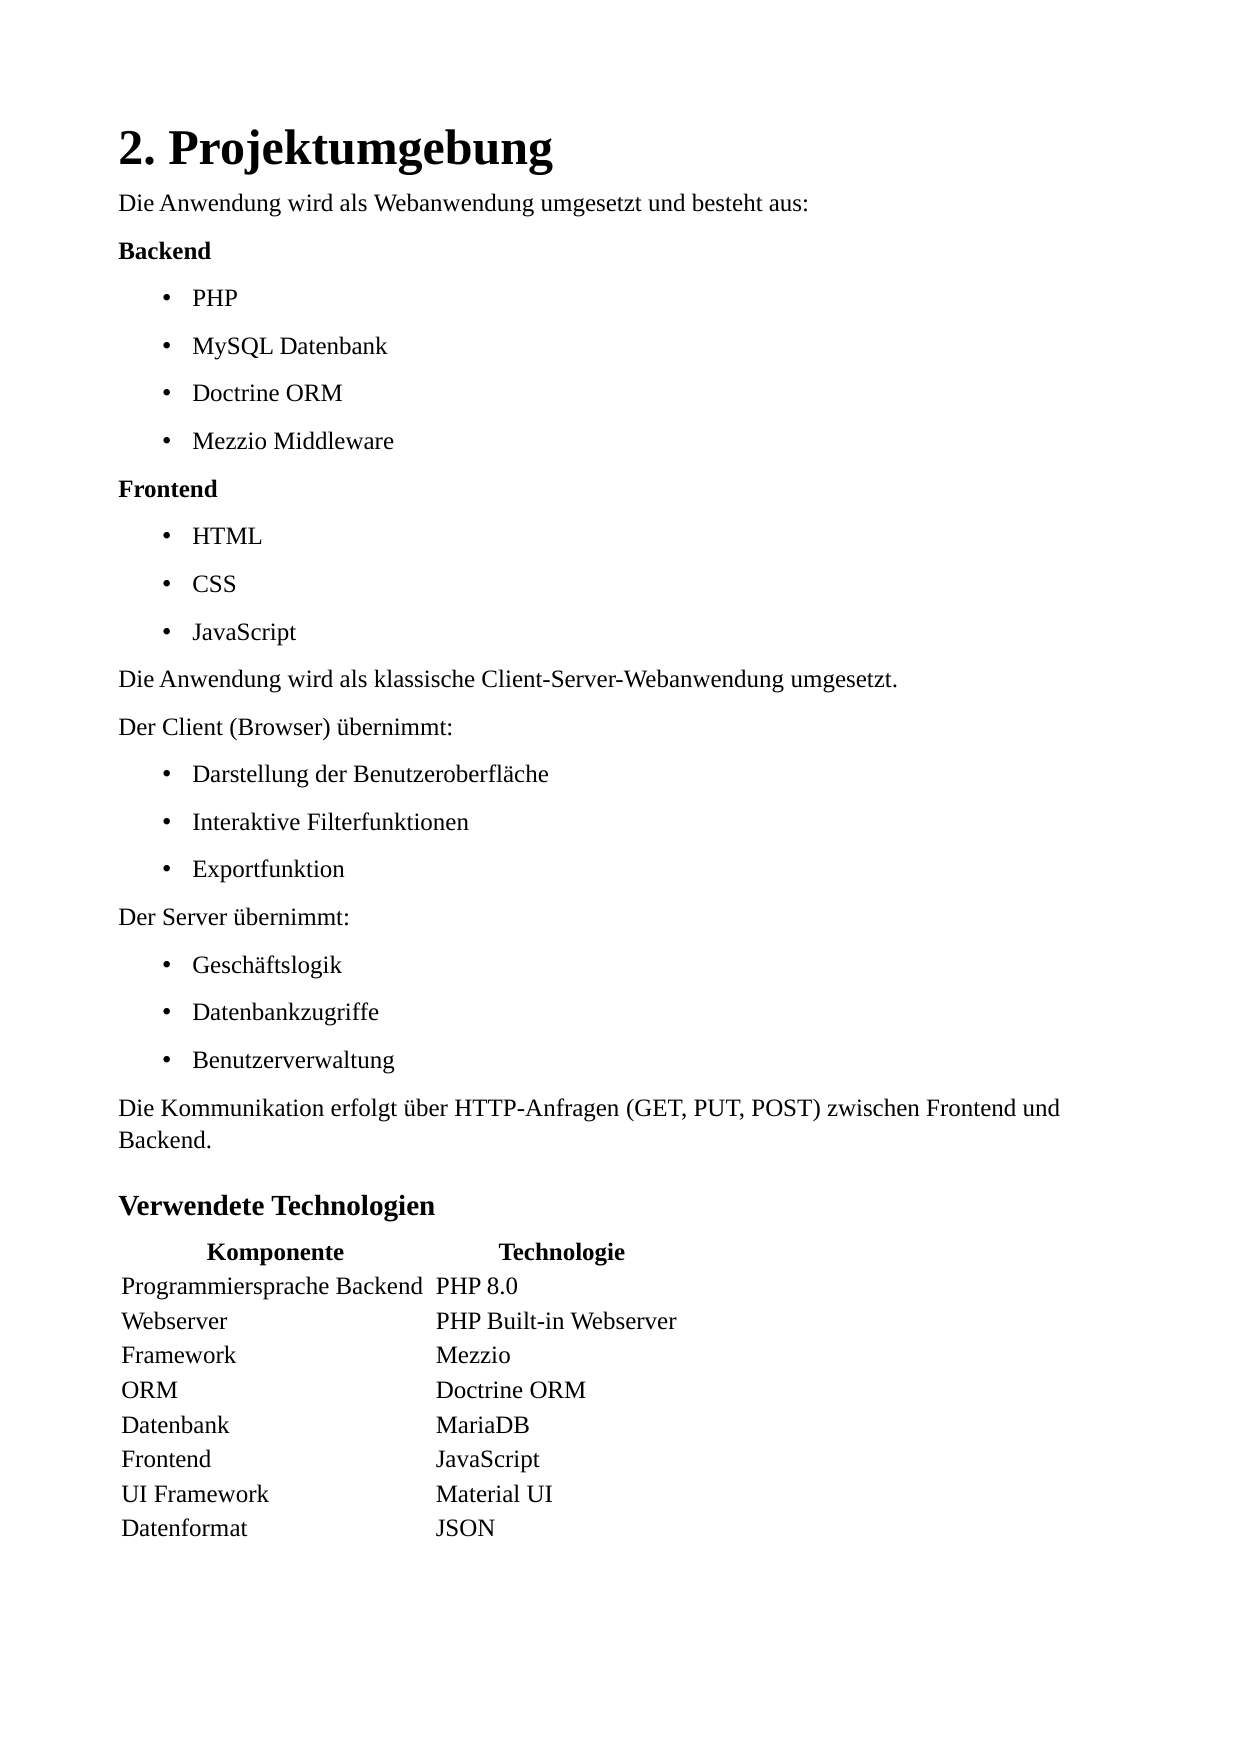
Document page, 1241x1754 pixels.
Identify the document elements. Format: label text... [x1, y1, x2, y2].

table_cell Datenformat [118, 1511, 433, 1545]
table_cell Frontend [118, 1441, 433, 1476]
table_cell ORM [118, 1372, 433, 1407]
subtitle 2. Projektumgebung [118, 118, 1122, 176]
table_cell Webserver [118, 1303, 433, 1338]
list Doctrine ORM [162, 378, 1122, 407]
table_cell PHP Built-in Webserver [433, 1303, 691, 1338]
text Die Anwendung wird als klassische Client-Server-Webanwendung umgesetzt. [118, 664, 1122, 693]
list Interaktive Filterfunktionen [162, 807, 1122, 836]
text Backend [118, 236, 1122, 264]
table_cell Programmiersprache Backend [118, 1269, 433, 1303]
text Die Anwendung wird als Webanwendung umgesetzt und besteht aus: [118, 188, 1122, 217]
table_cell Mezzio [433, 1338, 691, 1372]
table_header Technologie [433, 1234, 691, 1268]
table_cell JavaScript [433, 1441, 691, 1476]
list HTML [162, 521, 1122, 550]
list Datenbankzugriffe [162, 997, 1122, 1026]
table_cell Doctrine ORM [433, 1372, 691, 1407]
table_cell Material UI [433, 1476, 691, 1511]
table_cell UI Framework [118, 1476, 433, 1511]
text Frontend [118, 474, 1122, 502]
text Die Kommunikation erfolgt über HTTP-Anfragen (GET, PUT, POST) zwischen Frontend und Backend. [118, 1093, 1122, 1154]
table_cell Datenbank [118, 1407, 433, 1441]
list Mezzio Middleware [162, 426, 1122, 455]
list PHP [162, 283, 1122, 312]
table_cell Framework [118, 1338, 433, 1372]
table_cell JSON [433, 1511, 691, 1545]
text Der Server übernimmt: [118, 902, 1122, 931]
text Der Client (Browser) übernimmt: [118, 712, 1122, 741]
list CSS [162, 569, 1122, 598]
list Geschäftslogik [162, 950, 1122, 978]
list Darstellung der Benutzeroberfläche [162, 759, 1122, 788]
list MySQL Datenbank [162, 331, 1122, 360]
list Benutzerverwaltung [162, 1045, 1122, 1074]
list Exportfunktion [162, 854, 1122, 883]
subtitle Verwendete Technologien [118, 1188, 1122, 1221]
list JavaScript [162, 617, 1122, 645]
table_cell MariaDB [433, 1407, 691, 1441]
table_cell PHP 8.0 [433, 1269, 691, 1303]
table_header Komponente [118, 1234, 433, 1268]
